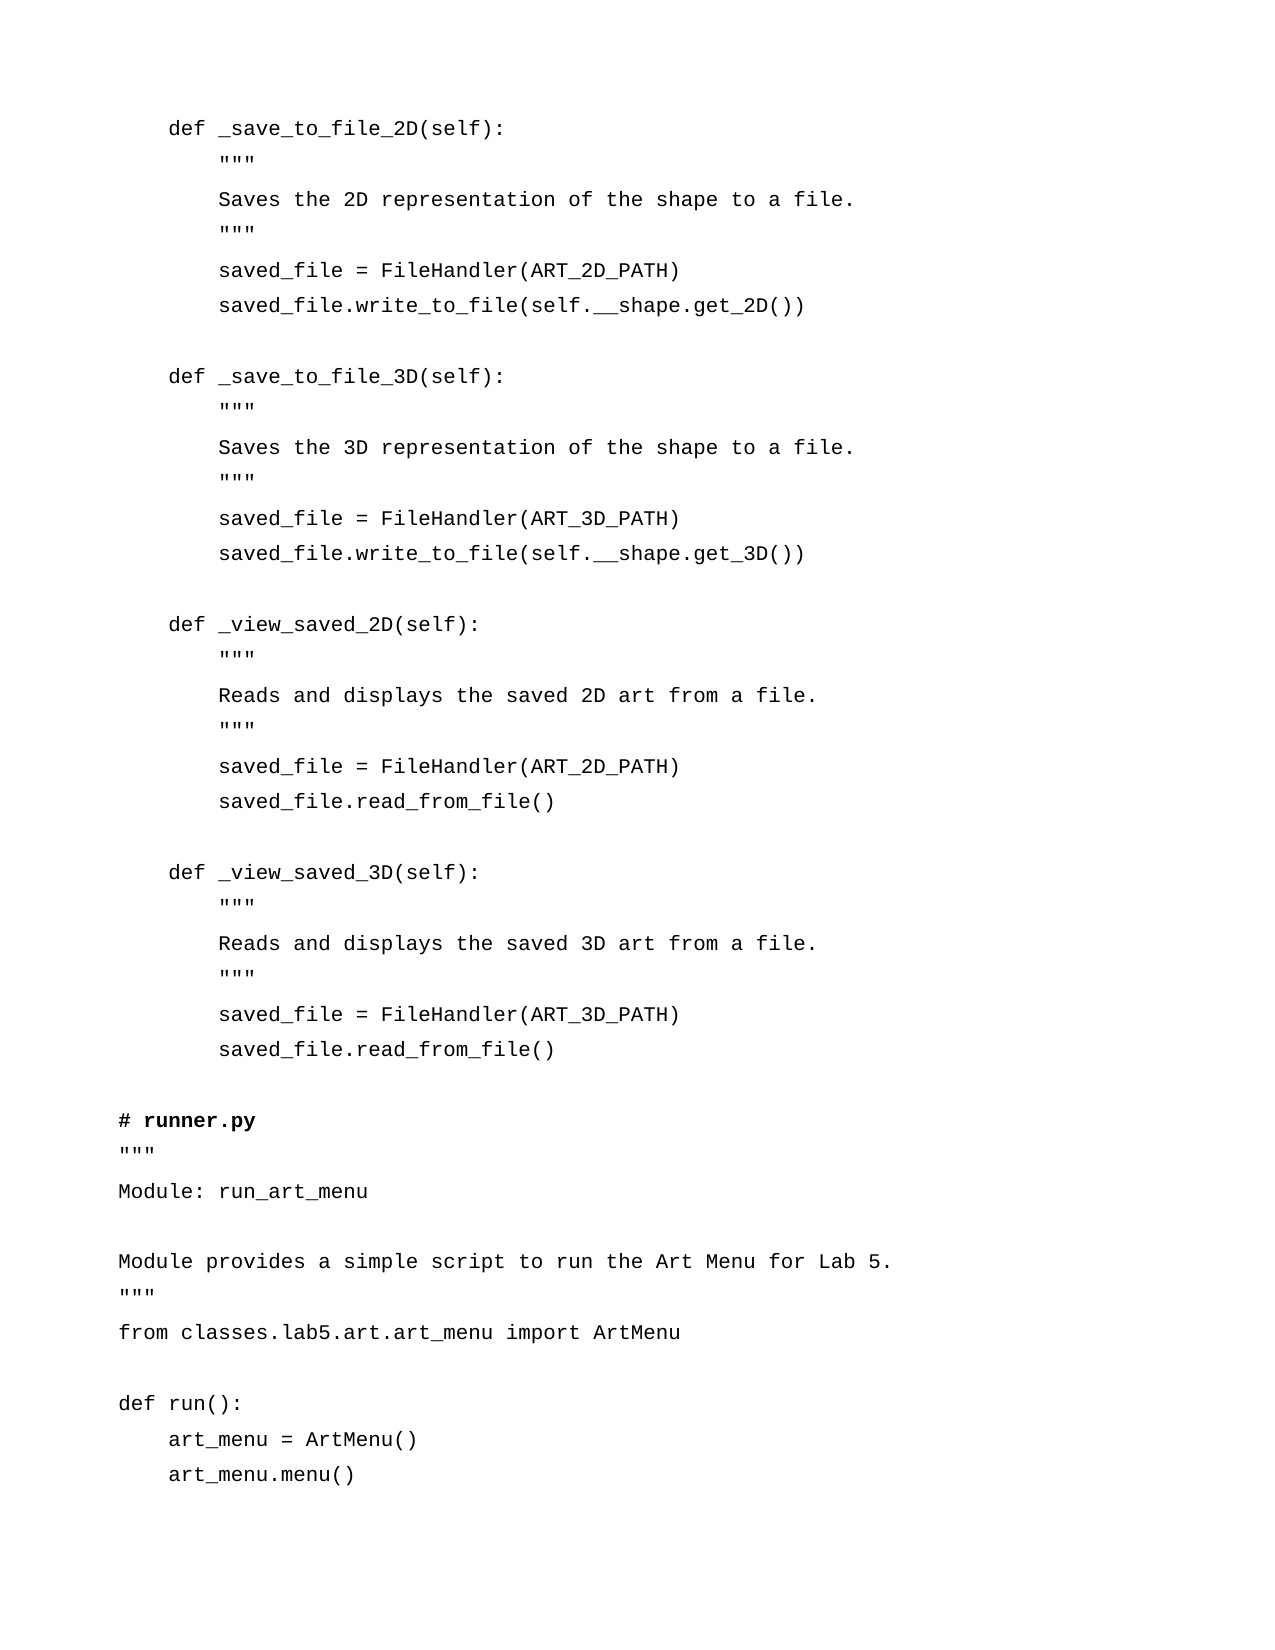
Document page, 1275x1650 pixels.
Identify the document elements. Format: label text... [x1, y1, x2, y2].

text """ [118, 472, 1157, 496]
text Module provides a simple script to run the Art Menu for Lab 5. [118, 1251, 1157, 1275]
text """ [118, 649, 1157, 673]
text saved_file.read_from_file() [118, 791, 1157, 815]
text saved_file = FileHandler(ART_2D_PATH) [118, 260, 1157, 283]
text """ [118, 224, 1157, 248]
text saved_file = FileHandler(ART_3D_PATH) [118, 508, 1157, 531]
text saved_file.write_to_file(self.__shape.get_3D()) [118, 543, 1157, 567]
text """ [118, 897, 1157, 921]
text """ [118, 720, 1157, 744]
text saved_file = FileHandler(ART_2D_PATH) [118, 756, 1157, 779]
text """ [118, 1145, 1157, 1169]
text """ [118, 401, 1157, 425]
text Reads and displays the saved 3D art from a file. [118, 933, 1157, 956]
text # runner.py [118, 1110, 1157, 1133]
text Saves the 3D representation of the shape to a file. [118, 437, 1157, 461]
text """ [118, 1287, 1157, 1311]
text """ [118, 153, 1157, 177]
text from classes.lab5.art.art_menu import ArtMenu [118, 1322, 1157, 1346]
text def _view_saved_2D(self): [118, 614, 1157, 638]
text Reads and displays the saved 2D art from a file. [118, 685, 1157, 708]
text def run(): [118, 1393, 1157, 1417]
text saved_file.read_from_file() [118, 1039, 1157, 1063]
text saved_file.write_to_file(self.__shape.get_2D()) [118, 295, 1157, 319]
text def _save_to_file_3D(self): [118, 366, 1157, 390]
text art_menu = ArtMenu() [118, 1428, 1157, 1452]
text Module: run_art_menu [118, 1181, 1157, 1204]
text saved_file = FileHandler(ART_3D_PATH) [118, 1003, 1157, 1027]
text def _view_saved_3D(self): [118, 862, 1157, 886]
text Saves the 2D representation of the shape to a file. [118, 189, 1157, 213]
text """ [118, 968, 1157, 992]
text def _save_to_file_2D(self): [118, 118, 1157, 142]
text art_menu.menu() [118, 1464, 1157, 1488]
